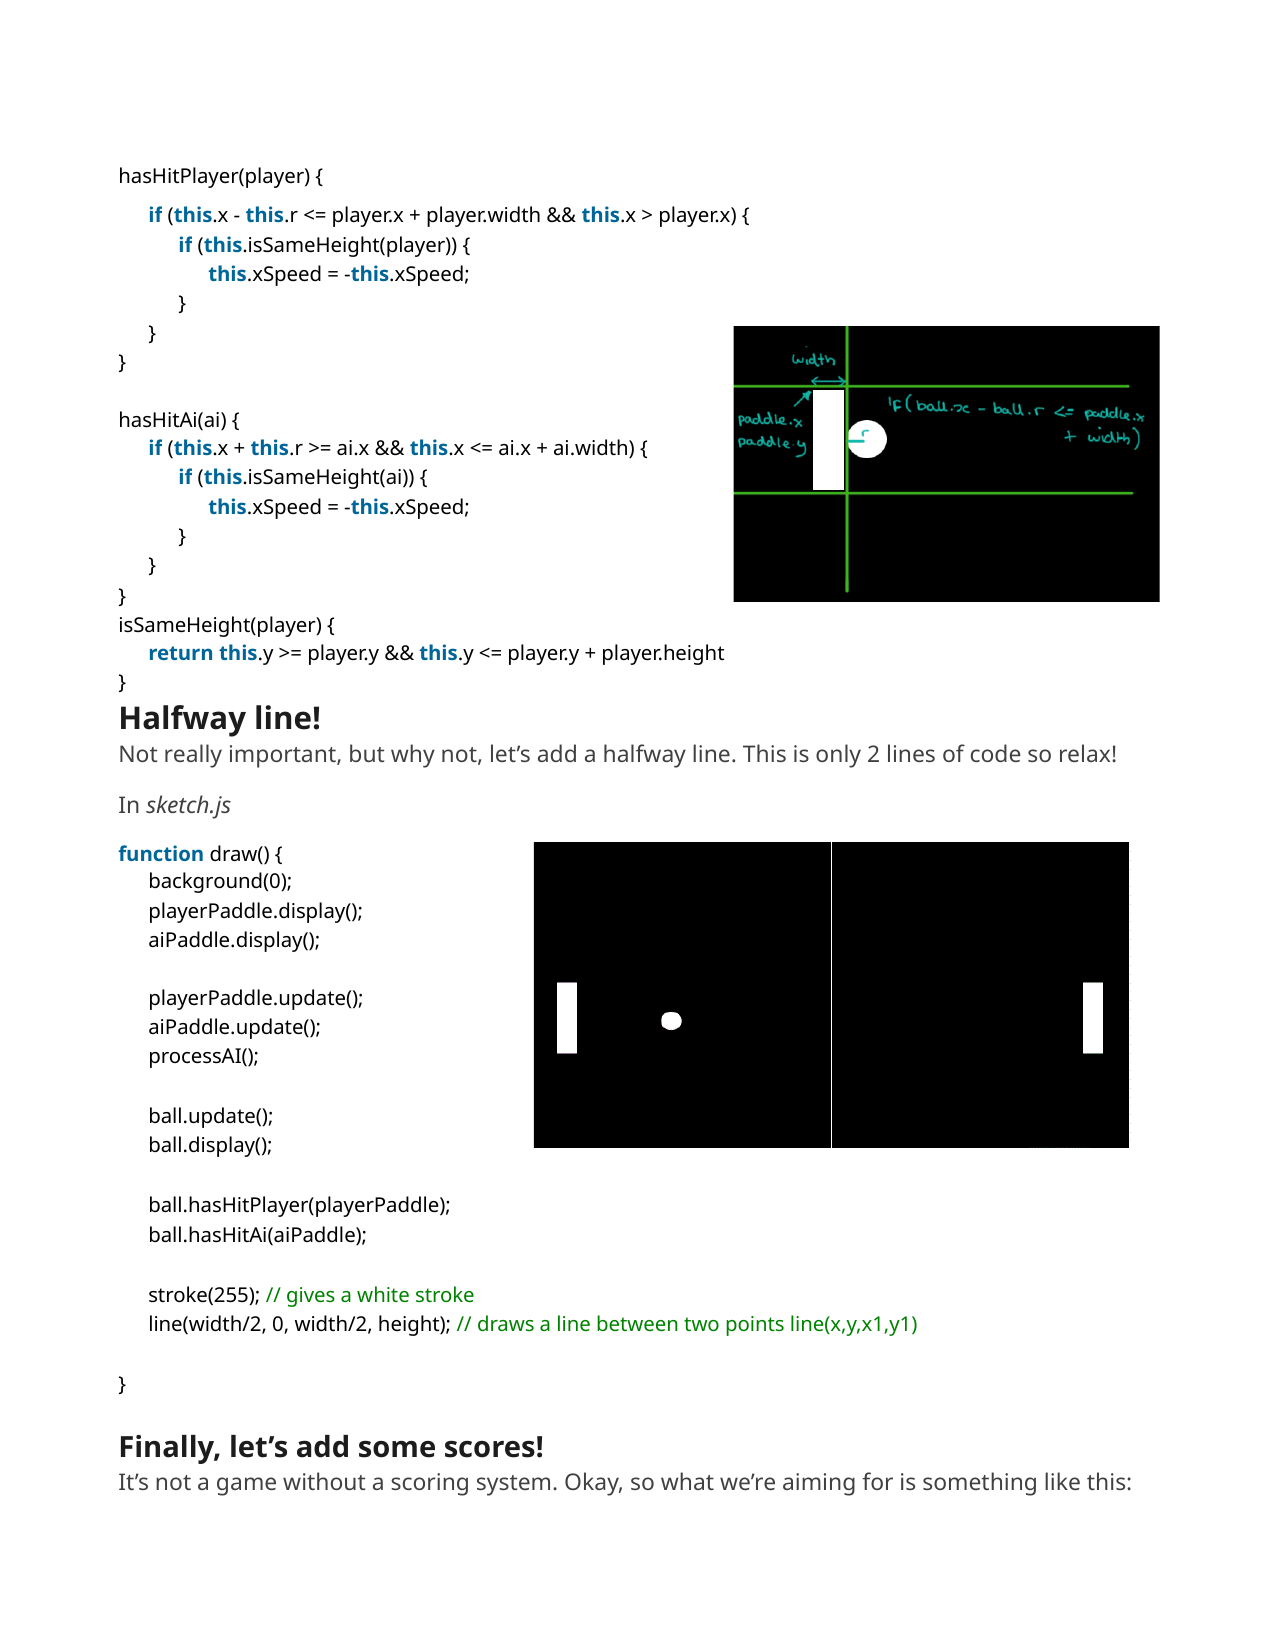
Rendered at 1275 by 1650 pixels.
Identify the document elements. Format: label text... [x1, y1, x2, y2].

text [1132, 896, 1157, 926]
text [1132, 926, 1157, 955]
text hasHitPlayer(player) { [118, 162, 1157, 189]
text this.xSpeed = -this.xSpeed; [118, 492, 733, 522]
text if (this.isSameHeight(ai)) { [118, 463, 733, 492]
subtitle Finally, let’s add some scores! [118, 1426, 1157, 1466]
text [1132, 1012, 1157, 1042]
picture [533, 842, 1132, 1148]
text line(width/2, 0, width/2, height); // draws a line between two points line(x,y,x1,y1) [118, 1310, 1157, 1339]
text [1132, 983, 1157, 1012]
text [1132, 1042, 1157, 1071]
text stroke(255); // gives a white stroke [118, 1281, 1157, 1310]
text [1132, 1102, 1157, 1131]
text Not really important, but why not, let’s add a halfway line. This is only 2 lines of code so relax! [118, 738, 1157, 769]
text It’s not a game without a scoring system. Okay, so what we’re aiming for is something like this: [118, 1466, 1157, 1497]
text playerPaddle.display(); [118, 896, 533, 926]
text } [118, 551, 733, 580]
text } [118, 318, 1157, 347]
text processAI(); [118, 1042, 533, 1071]
text } [118, 668, 1157, 696]
text } [118, 580, 1157, 611]
text [1132, 867, 1157, 896]
subtitle Halfway line! [118, 696, 1157, 738]
text ball.hasHitAi(aiPaddle); [118, 1220, 1157, 1250]
text aiPaddle.update(); [118, 1012, 533, 1042]
text if (this.x + this.r >= ai.x && this.x <= ai.x + ai.width) { [118, 434, 733, 463]
text function draw() { [118, 839, 1157, 867]
text this.xSpeed = -this.xSpeed; [118, 260, 1157, 289]
text playerPaddle.update(); [118, 983, 533, 1012]
picture [733, 326, 1160, 602]
text In sketch.js [118, 789, 1157, 820]
text ball.update(); [118, 1102, 533, 1131]
text hasHitAi(ai) { [118, 406, 733, 434]
text } [118, 347, 733, 375]
text } [118, 1370, 1157, 1398]
text } [118, 289, 1157, 318]
text aiPaddle.display(); [118, 926, 533, 955]
text } [118, 522, 733, 551]
text return this.y >= player.y && this.y <= player.y + player.height [118, 639, 1157, 668]
text isSameHeight(player) { [118, 611, 1157, 639]
text background(0); [118, 867, 533, 896]
text ball.hasHitPlayer(playerPaddle); [118, 1191, 1157, 1220]
text if (this.isSameHeight(player)) { [118, 230, 1157, 260]
text if (this.x - this.r <= player.x + player.width && this.x > player.x) { [118, 201, 1157, 230]
text ball.display(); [118, 1131, 1157, 1160]
